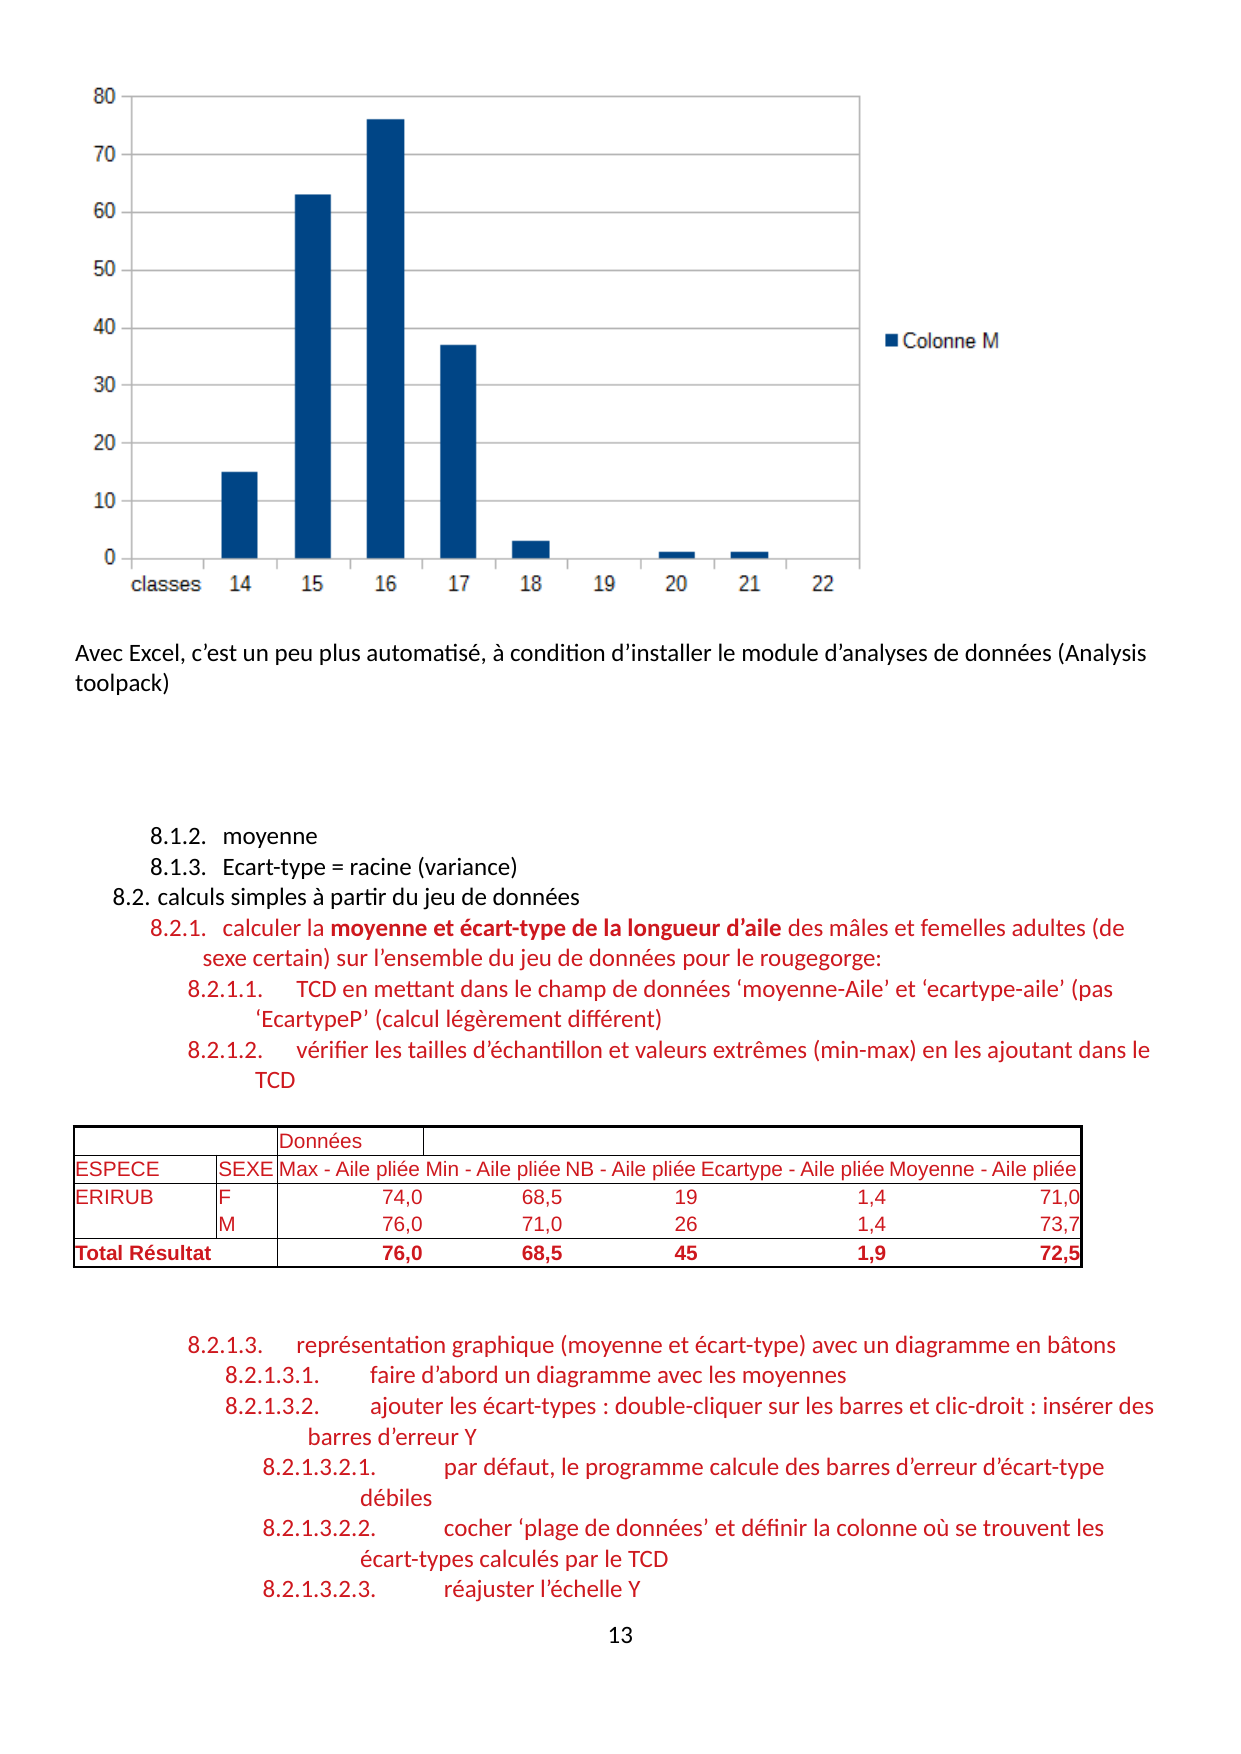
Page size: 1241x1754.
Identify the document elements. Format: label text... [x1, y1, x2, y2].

table_cell ERIRUB [75, 1184, 216, 1211]
table_cell 72,5 [888, 1239, 1080, 1266]
table_cell 76,0 [278, 1239, 424, 1266]
text Avec Excel, c’est un peu plus automatisé, à condition d’installer le module d’analyses de données (Analysis toolpack) [75, 637, 1165, 698]
table_cell 68,5 [424, 1239, 564, 1266]
table_cell Ecartype - Aile pliée [699, 1156, 887, 1183]
table_header Données [278, 1128, 423, 1154]
table_cell [216, 1239, 277, 1266]
list faire d’abord un diagramme avec les moyennes [225, 1359, 1165, 1390]
table_header [75, 1128, 216, 1154]
table_cell [75, 1211, 216, 1238]
table_cell 19 [564, 1184, 699, 1211]
list TCD en mettant dans le champ de données ‘moyenne-Aile’ et ‘ecartype-aile’ (pas ‘EcartypeP’ (calcul légèrement différent) [187, 973, 1165, 1034]
list calculs simples à partir du jeu de données [112, 881, 1165, 912]
table_cell Moyenne - Aile pliée [888, 1156, 1080, 1183]
table_cell Max - Aile pliée [278, 1156, 424, 1183]
list représentation graphique (moyenne et écart-type) avec un diagramme en bâtons [187, 1329, 1165, 1359]
table_cell 1,4 [699, 1211, 887, 1238]
table_cell M [217, 1211, 277, 1238]
list Ecart-type = racine (variance) [150, 851, 1165, 881]
table_cell SEXE [217, 1156, 277, 1183]
table_cell 71,0 [888, 1184, 1080, 1211]
table_header [564, 1128, 699, 1154]
table_cell Total Résultat [75, 1239, 216, 1266]
table_cell 73,7 [888, 1211, 1080, 1238]
table_cell 71,0 [424, 1211, 564, 1238]
list moyenne [150, 820, 1165, 851]
table_cell ESPECE [75, 1156, 216, 1183]
list calculer la moyenne et écart-type de la longueur d’aile des mâles et femelles adultes (de sexe certain) sur l’ensemble du jeu de données pour le rougegorge: [150, 912, 1165, 973]
picture [75, 75, 1020, 607]
table_cell 68,5 [424, 1184, 564, 1211]
table_cell 45 [564, 1239, 699, 1266]
table_cell 74,0 [278, 1184, 424, 1211]
table_header [888, 1128, 1080, 1154]
list vérifier les tailles d’échantillon et valeurs extrêmes (min-max) en les ajoutant dans le TCD [187, 1034, 1165, 1095]
table_header [216, 1128, 277, 1154]
list par défaut, le programme calcule des barres d’erreur d’écart-type débiles [262, 1451, 1165, 1512]
table_header [699, 1128, 887, 1154]
list ajouter les écart-types : double-cliquer sur les barres et clic-droit : insérer des barres d’erreur Y [225, 1390, 1165, 1451]
list réajuster l’échelle Y [262, 1573, 1165, 1604]
list cocher ‘plage de données’ et définir la colonne où se trouvent les écart-types calculés par le TCD [262, 1512, 1165, 1573]
table_cell 76,0 [278, 1211, 424, 1238]
table_cell 26 [564, 1211, 699, 1238]
table_cell NB - Aile pliée [564, 1156, 699, 1183]
table_cell 1,9 [699, 1239, 887, 1266]
table_cell Min - Aile pliée [424, 1156, 564, 1183]
table_cell F [217, 1184, 277, 1211]
table_cell 1,4 [699, 1184, 887, 1211]
table_header [424, 1128, 564, 1154]
